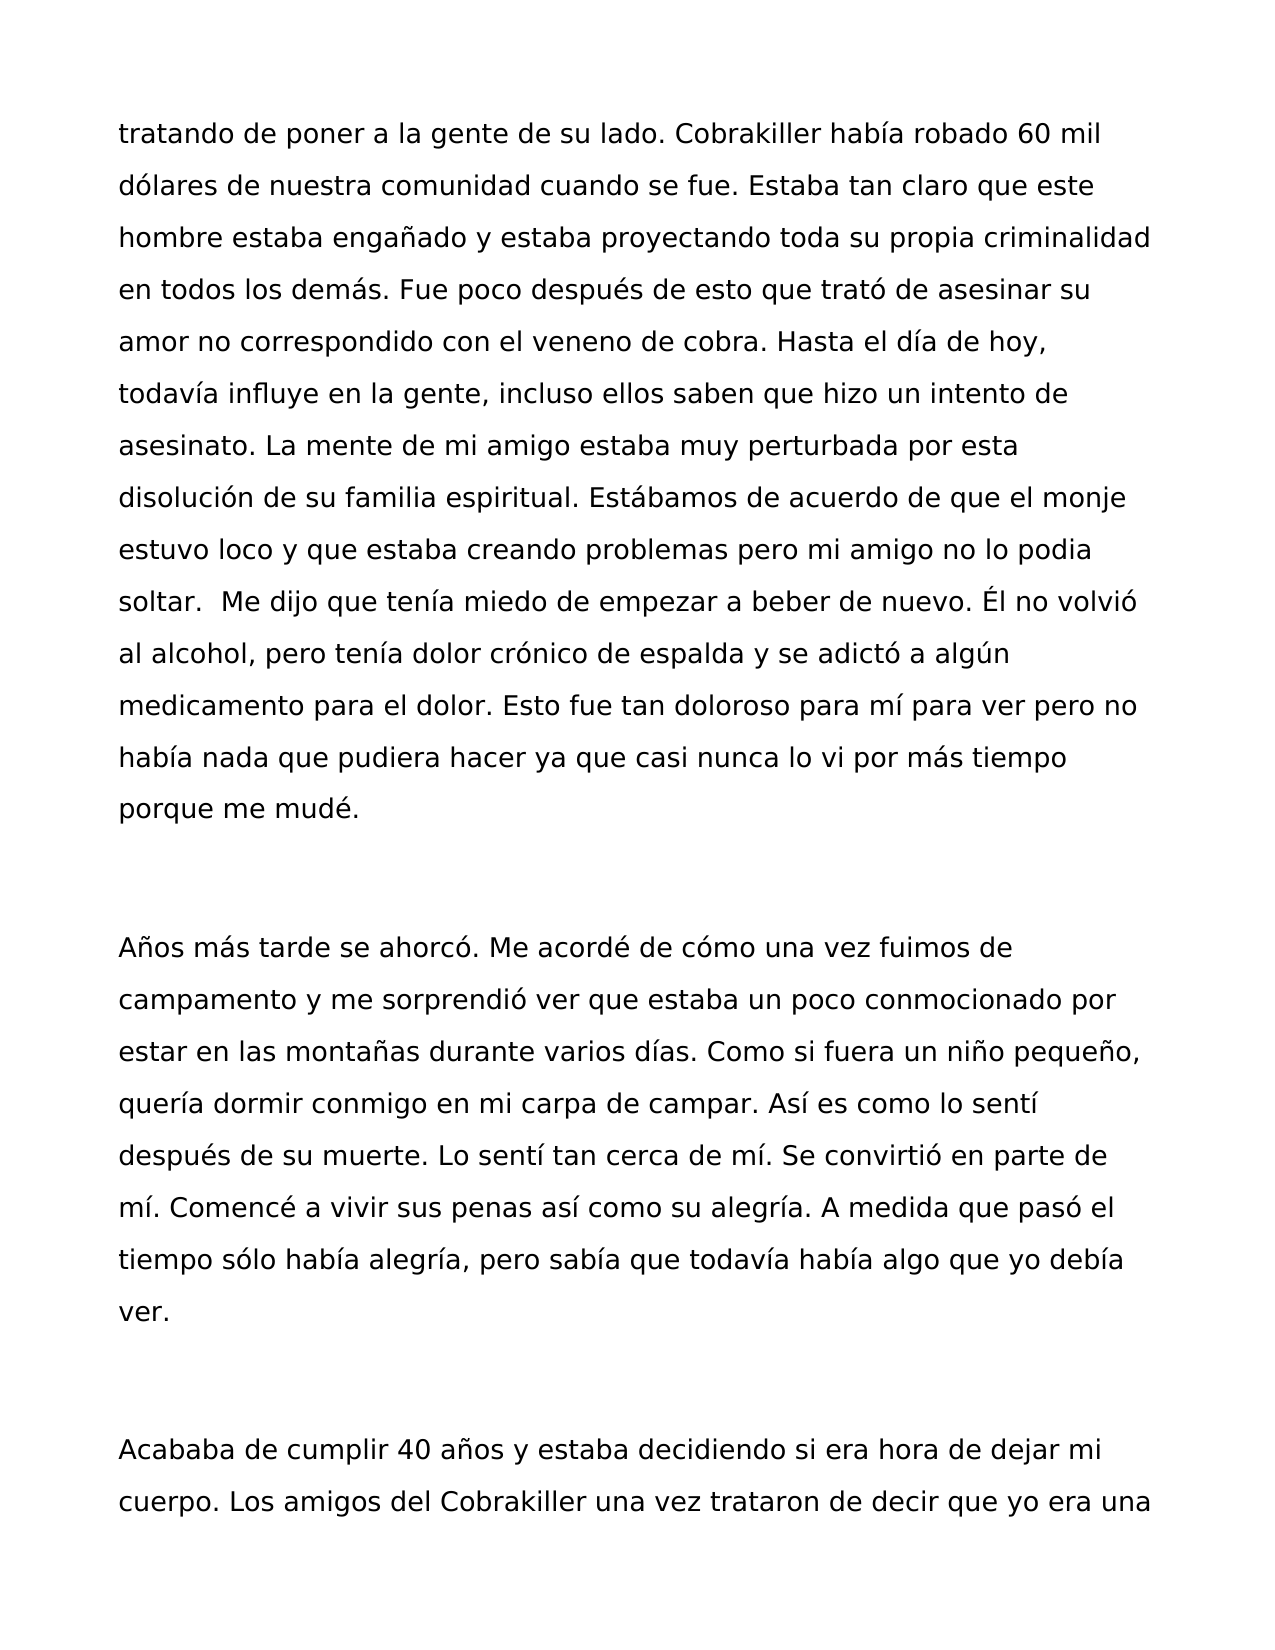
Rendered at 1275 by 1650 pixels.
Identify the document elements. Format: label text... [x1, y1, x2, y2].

text Años más tarde se ahorcó. Me acordé de cómo una vez fuimos de campamento y me sorprendió ver que estaba un poco conmocionado por estar en las montañas durante varios días. Como si fuera un niño pequeño, quería dormir conmigo en mi carpa de campar. Así es como lo sentí después de su muerte. Lo sentí tan cerca de mí. Se convirtió en parte de mí. Comencé a vivir sus penas así como su alegría. A medida que pasó el tiempo sólo había alegría, pero sabía que todavía había algo que yo debía ver. [118, 932, 1157, 1327]
text Acababa de cumplir 40 años y estaba decidiendo si era hora de dejar mi cuerpo. Los amigos del Cobrakiller una vez trataron de decir que yo era una [118, 1434, 1157, 1518]
text tratando de poner a la gente de su lado. Cobrakiller había robado 60 mil dólares de nuestra comunidad cuando se fue. Estaba tan claro que este hombre estaba engañado y estaba proyectando toda su propia criminalidad en todos los demás. Fue poco después de esto que trató de asesinar su amor no correspondido con el veneno de cobra. Hasta el día de hoy, todavía influye en la gente, incluso ellos saben que hizo un intento de asesinato. La mente de mi amigo estaba muy perturbada por esta disolución de su familia espiritual. Estábamos de acuerdo de que el monje estuvo loco y que estaba creando problemas pero mi amigo no lo podia soltar. Me dijo que tenía miedo de empezar a beber de nuevo. Él no volvió al alcohol, pero tenía dolor crónico de espalda y se adictó a algún medicamento para el dolor. Esto fue tan doloroso para mí para ver pero no había nada que pudiera hacer ya que casi nunca lo vi por más tiempo porque me mudé. [118, 118, 1157, 825]
